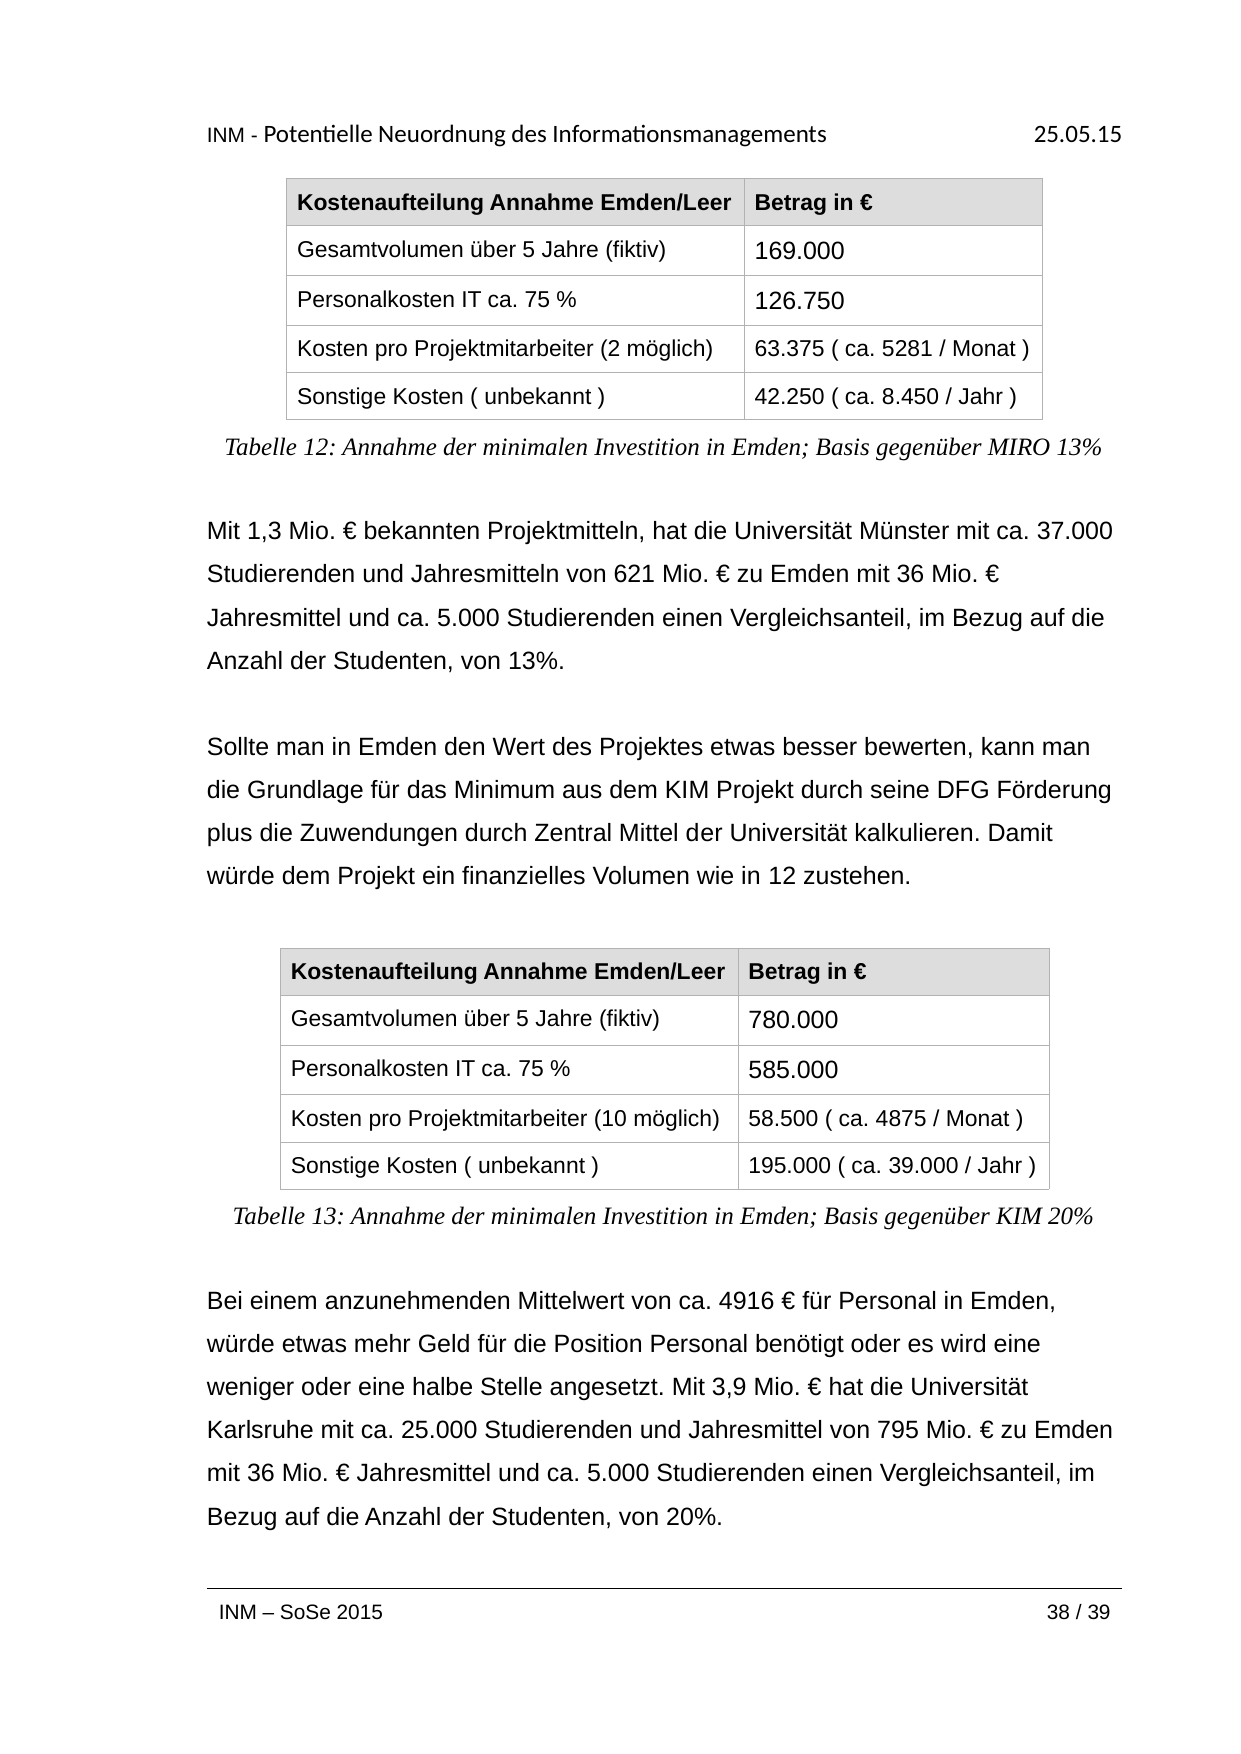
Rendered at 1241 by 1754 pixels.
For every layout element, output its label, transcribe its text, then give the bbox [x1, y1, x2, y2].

table_cell 169.000 [745, 226, 1042, 275]
table_cell 126.750 [745, 276, 1042, 325]
table_header Kostenaufteilung Annahme Emden/Leer [287, 179, 744, 225]
text Tabelle 13: Annahme der minimalen Investition in Emden; Basis gegenüber KIM 20% [207, 1201, 1122, 1230]
table_cell Gesamtvolumen über 5 Jahre (fiktiv) [281, 996, 738, 1044]
text Mit 1,3 Mio. € bekannten Projektmitteln, hat die Universität Münster mit ca. 37.000 Studierenden und Jahresmitteln von 621 Mio. € zu Emden mit 36 Mio. € Jahresmittel und ca. 5.000 Studierenden einen Vergleichsanteil, im Bezug auf die Anzahl der Studenten, von 13%. [207, 516, 1122, 674]
table_cell 42.250 ( ca. 8.450 / Jahr ) [745, 373, 1042, 419]
table_cell 195.000 ( ca. 39.000 / Jahr ) [739, 1143, 1049, 1189]
table_cell Sonstige Kosten ( unbekannt ) [287, 373, 744, 419]
table_cell Sonstige Kosten ( unbekannt ) [281, 1143, 738, 1189]
text Tabelle 12: Annahme der minimalen Investition in Emden; Basis gegenüber MIRO 13% [207, 432, 1122, 461]
table_cell Kosten pro Projektmitarbeiter (2 möglich) [287, 326, 744, 372]
table_cell 780.000 [739, 996, 1049, 1044]
table_cell Gesamtvolumen über 5 Jahre (fiktiv) [287, 226, 744, 275]
table_header Betrag in € [739, 949, 1049, 995]
table_cell Personalkosten IT ca. 75 % [281, 1046, 738, 1094]
table_cell 585.000 [739, 1046, 1049, 1094]
text Sollte man in Emden den Wert des Projektes etwas besser bewerten, kann man die Grundlage für das Minimum aus dem KIM Projekt durch seine DFG Förderung plus die Zuwendungen durch Zentral Mittel der Universität kalkulieren. Damit würde dem Projekt ein finanzielles Volumen wie in Tabelle 12 zustehen. [207, 732, 1122, 890]
text Bei einem anzunehmenden Mittelwert von ca. 4916 € für Personal in Emden, würde etwas mehr Geld für die Position Personal benötigt oder es wird eine weniger oder eine halbe Stelle angesetzt. Mit 3,9 Mio. € hat die Universität Karlsruhe mit ca. 25.000 Studierenden und Jahresmittel von 795 Mio. € zu Emden mit 36 Mio. € Jahresmittel und ca. 5.000 Studierenden einen Vergleichsanteil, im Bezug auf die Anzahl der Studenten, von 20%. [207, 1286, 1122, 1530]
table_header Betrag in € [745, 179, 1042, 225]
table_cell 58.500 ( ca. 4875 / Monat ) [739, 1095, 1049, 1142]
table_cell Kosten pro Projektmitarbeiter (10 möglich) [281, 1095, 738, 1142]
table_header Kostenaufteilung Annahme Emden/Leer [281, 949, 738, 995]
table_cell Personalkosten IT ca. 75 % [287, 276, 744, 325]
table_cell 63.375 ( ca. 5281 / Monat ) [745, 326, 1042, 372]
